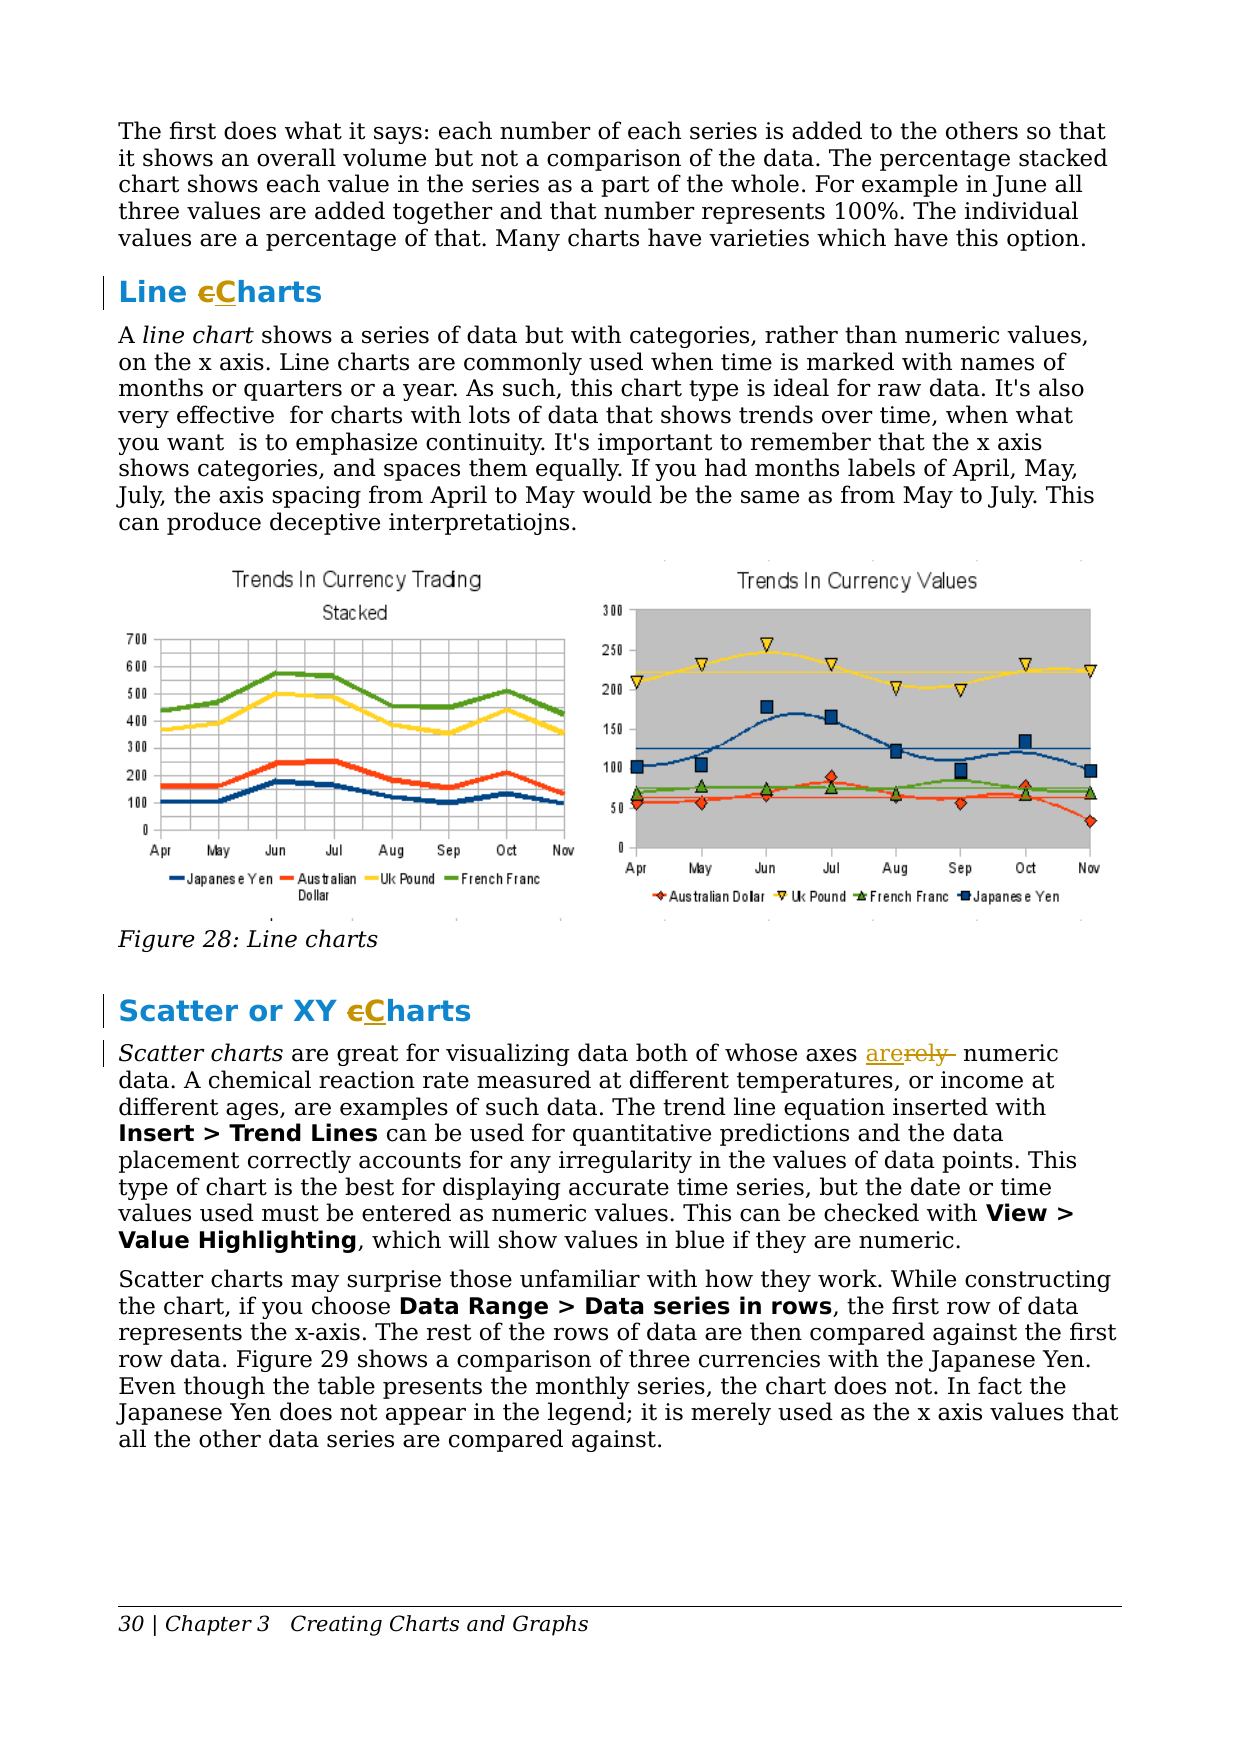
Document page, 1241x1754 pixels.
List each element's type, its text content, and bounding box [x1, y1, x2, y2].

text Scatter charts may surprise those unfamiliar with how they work. While constructing the chart, if you choose Data Range > Data series in rows, the first row of data represents the x-axis. The rest of the rows of data are then compared against the first row data. Figure 29 shows a comparison of three currencies with the Japanese Yen. Even though the table presents the monthly series, the chart does not. In fact the Japanese Yen does not appear in the legend; it is merely used as the x axis values that all the other data series are compared against. [118, 1266, 1122, 1453]
text Scatter charts are great for visualizing data both of whose axes are numeric data. A chemical reaction rate measured at different temperatures, or income at different ages, are examples of such data. The trend line equation inserted with Insert > Trend Lines can be used for quantitative predictions and the data placement correctly accounts for any irregularity in the values of data points. This type of chart is the best for displaying accurate time series, but the date or time values used must be entered as numeric values. This can be checked with View > Value Highlighting, which will show values in blue if they are numeric. [118, 1040, 1122, 1254]
subtitle Scatter or XY Charts [118, 994, 1122, 1028]
picture [118, 560, 1123, 921]
text The first does what it says: each number of each series is added to the others so that it shows an overall volume but not a comparison of the data. The percentage stacked chart shows each value in the series as a part of the whole. For example in June all three values are added together and that number represents 100%. The individual values are a percentage of that. Many charts have varieties which have this option. [118, 118, 1122, 251]
text A line chart shows a series of data but with categories, rather than numeric values, on the x axis. Line charts are commonly used when time is marked with names of months or quarters or a year. As such, this chart type is ideal for raw data. It's also very effective for charts with lots of data that shows trends over time, when what you want is to emphasize continuity. It's important to remember that the x axis shows categories, and spaces them equally. If you had months labels of April, May, July, the axis spacing from April to May would be the same as from May to July. This can produce deceptive interpretatiojns. [118, 322, 1122, 535]
subtitle Line Charts [118, 276, 1122, 310]
text Figure 28: Line charts [118, 927, 1122, 953]
